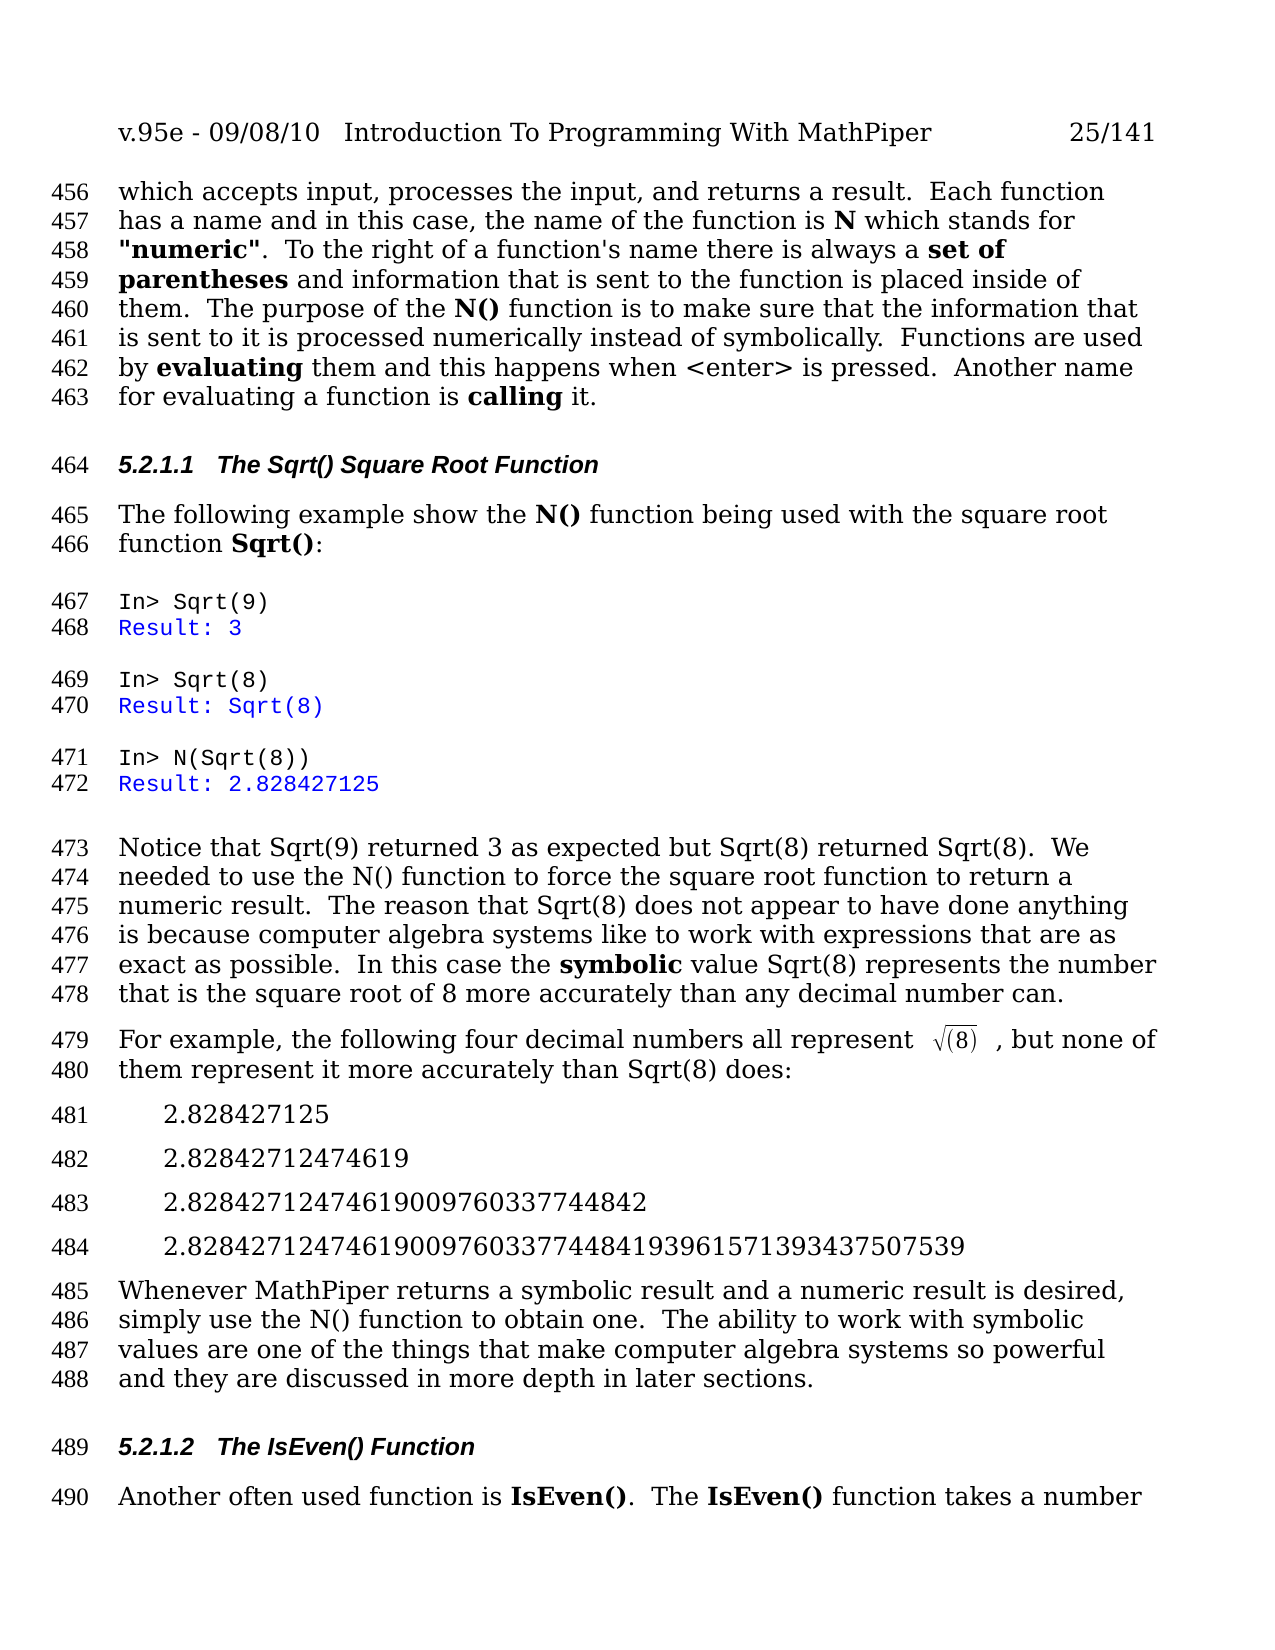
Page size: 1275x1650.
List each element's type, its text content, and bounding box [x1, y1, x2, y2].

text Result: Sqrt(8) [118, 694, 1157, 720]
text Another often used function is IsEven(). The IsEven() function takes a number [118, 1482, 1157, 1511]
text 2.82842712474619 [163, 1144, 1157, 1173]
text Whenever MathPiper returns a symbolic result and a numeric result is desired, simply use the N() function to obtain one. The ability to work with symbolic values are one of the things that make computer algebra systems so powerful and they are discussed in more depth in later sections. [118, 1276, 1157, 1393]
text Result: 3 [118, 617, 1157, 642]
text 2.82842712474619009760337744842 [163, 1188, 1157, 1217]
text In> N(Sqrt(8)) [118, 746, 1157, 772]
text which accepts input, processes the input, and returns a result. Each function has a name and in this case, the name of the function is N which stands for "numeric". To the right of a function's name there is always a set of parentheses and information that is sent to the function is placed inside of them. The purpose of the N() function is to make sure that the information that is sent to it is processed numerically instead of symbolically. Functions are used by evaluating them and this happens when <enter> is pressed. Another name for evaluating a function is calling it. [118, 177, 1157, 411]
subtitle The IsEven() Function [118, 1432, 1157, 1461]
text In> Sqrt(9) [118, 591, 1157, 617]
text Notice that Sqrt(9) returned 3 as expected but Sqrt(8) returned Sqrt(8). We needed to use the N() function to force the square root function to return a numeric result. The reason that Sqrt(8) does not appear to have done anything is because computer algebra systems like to work with expressions that are as exact as possible. In this case the symbolic value Sqrt(8) represents the number that is the square root of 8 more accurately than any decimal number can. [118, 833, 1157, 1008]
text The following example show the N() function being used with the square root function Sqrt(): [118, 500, 1157, 559]
text For example, the following four decimal numbers all represent, but none of them represent it more accurately than Sqrt(8) does: [118, 1023, 1157, 1085]
subtitle The Sqrt() Square Root Function [118, 450, 1157, 479]
text 2.8284271247461900976033774484193961571393437507539 [163, 1232, 1157, 1261]
text Result: 2.828427125 [118, 772, 1157, 798]
text In> Sqrt(8) [118, 668, 1157, 694]
text 2.828427125 [163, 1100, 1157, 1129]
